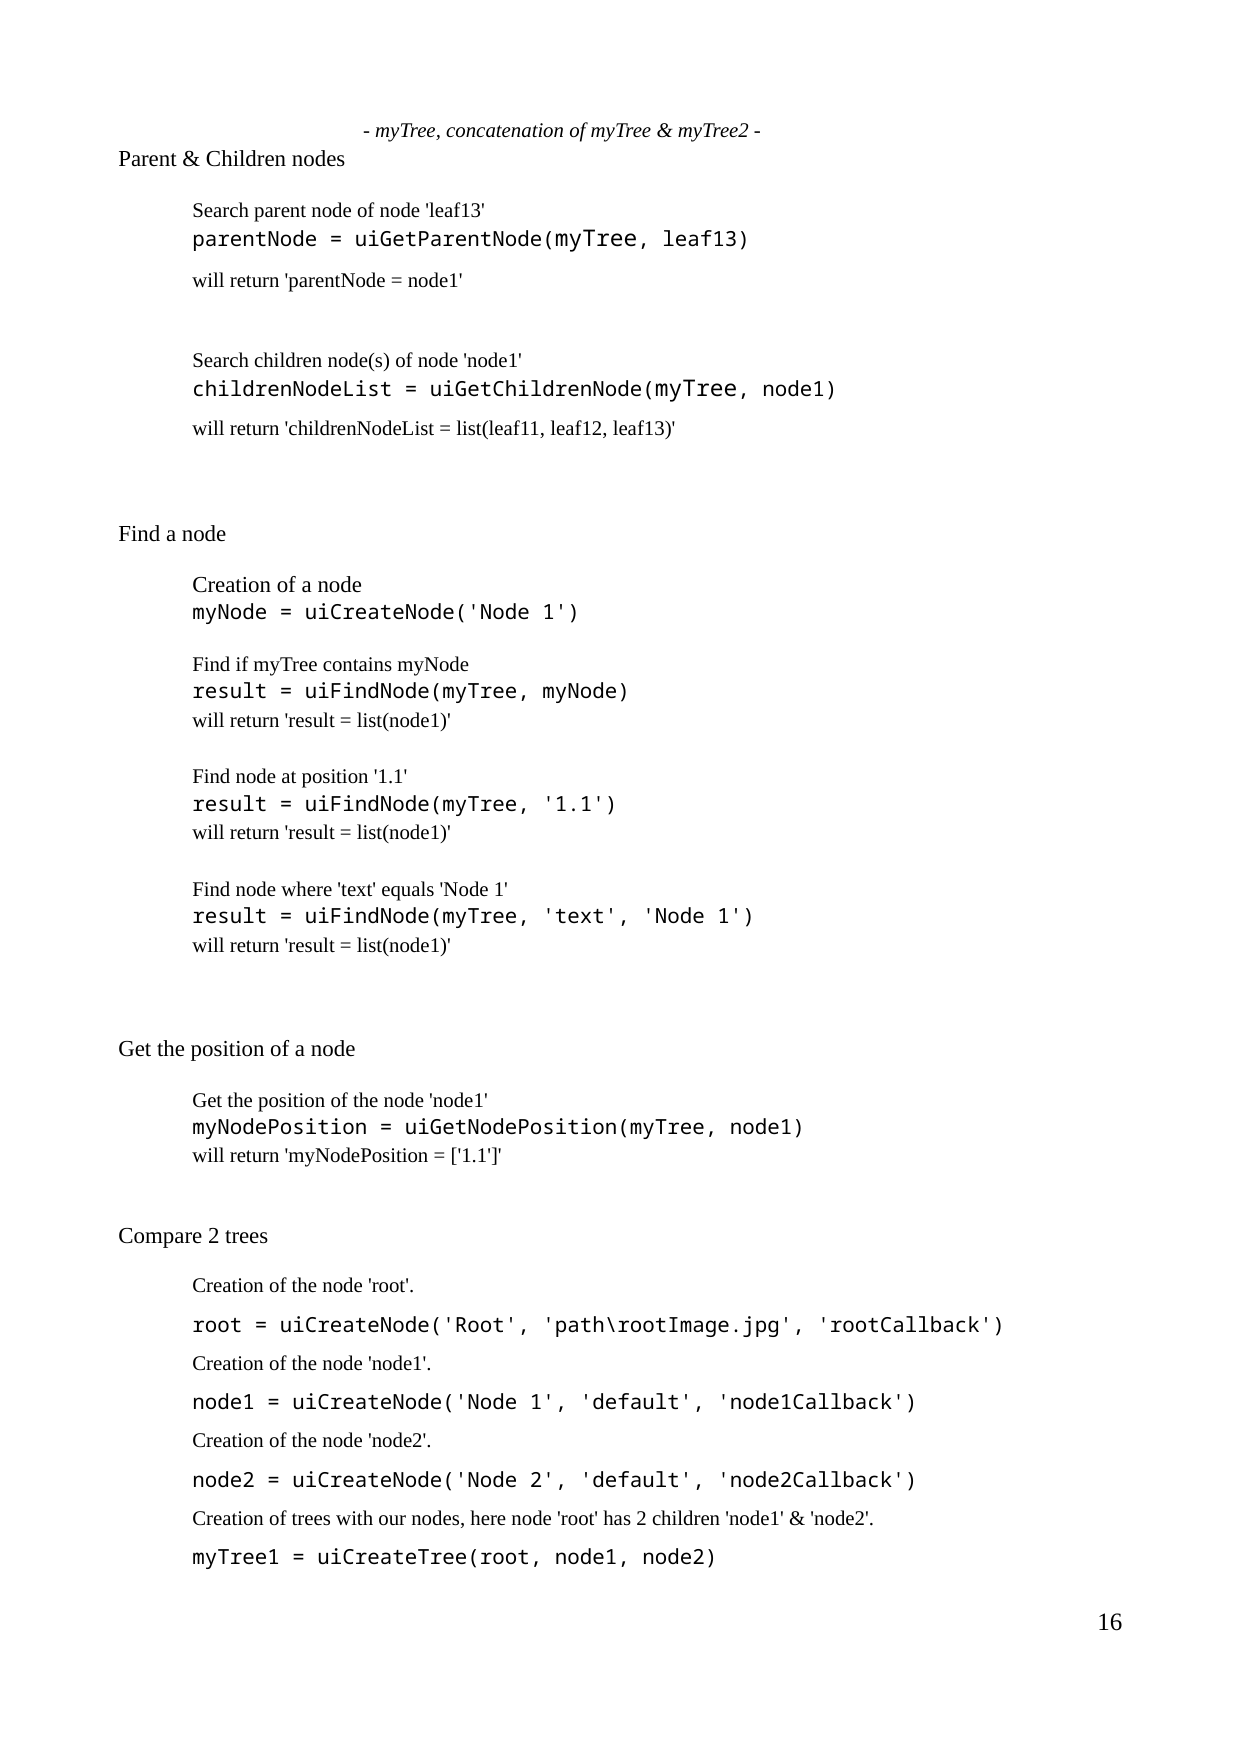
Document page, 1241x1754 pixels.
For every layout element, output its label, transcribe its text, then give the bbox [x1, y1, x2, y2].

text will return 'result = list(node1)' [118, 817, 1122, 846]
text parentNode = uiGetParentNode(myTree, leaf13) [118, 222, 1122, 253]
text myTree1 = uiCreateTree(root, node1, node2) [118, 1542, 1122, 1571]
text node2 = uiCreateNode('Node 2', 'default', 'node2Callback') [118, 1465, 1122, 1493]
text Search children node(s) of node 'node1' [118, 348, 1122, 372]
text Creation of the node 'root'. [118, 1273, 1122, 1297]
text result = uiFindNode(myTree, '1.1') [118, 789, 1122, 817]
text Creation of a node [118, 571, 1122, 597]
text Find if myTree contains myNode [118, 650, 1122, 677]
text will return 'parentNode = node1' [118, 266, 1122, 294]
text Creation of trees with our nodes, here node 'root' has 2 children 'node1' & 'node2'. [118, 1506, 1122, 1530]
text result = uiFindNode(myTree, 'text', 'Node 1') [118, 901, 1122, 930]
text result = uiFindNode(myTree, myNode) [118, 677, 1122, 705]
text Creation of the node 'node2'. [118, 1428, 1122, 1452]
text will return 'childrenNodeList = list(leaf11, leaf12, leaf13)' [118, 416, 1122, 440]
text will return 'result = list(node1)' [118, 930, 1122, 958]
text Find node at position '1.1' [118, 763, 1122, 789]
text Find a node [118, 521, 1122, 547]
text will return 'myNodePosition = ['1.1']' [118, 1141, 1122, 1169]
text Find node where 'text' equals 'Node 1' [118, 875, 1122, 901]
text root = uiCreateNode('Root', 'path\rootImage.jpg', 'rootCallback') [118, 1310, 1122, 1338]
text Get the position of the node 'node1' [118, 1086, 1122, 1112]
text will return 'result = list(node1)' [118, 705, 1122, 733]
text node1 = uiCreateNode('Node 1', 'default', 'node1Callback') [118, 1387, 1122, 1416]
text Parent & Children nodes [118, 142, 1122, 173]
text Get the position of a node [118, 1035, 1122, 1062]
text - myTree, concatenation of myTree & myTree2 - [118, 118, 1122, 142]
text childrenNodeList = uiGetChildrenNode(myTree, node1) [118, 372, 1122, 403]
text myNode = uiCreateNode('Node 1') [118, 597, 1122, 626]
text myNodePosition = uiGetNodePosition(myTree, node1) [118, 1112, 1122, 1141]
text Creation of the node 'node1'. [118, 1351, 1122, 1375]
text Compare 2 trees [118, 1222, 1122, 1249]
text Search parent node of node 'leaf13' [118, 198, 1122, 222]
